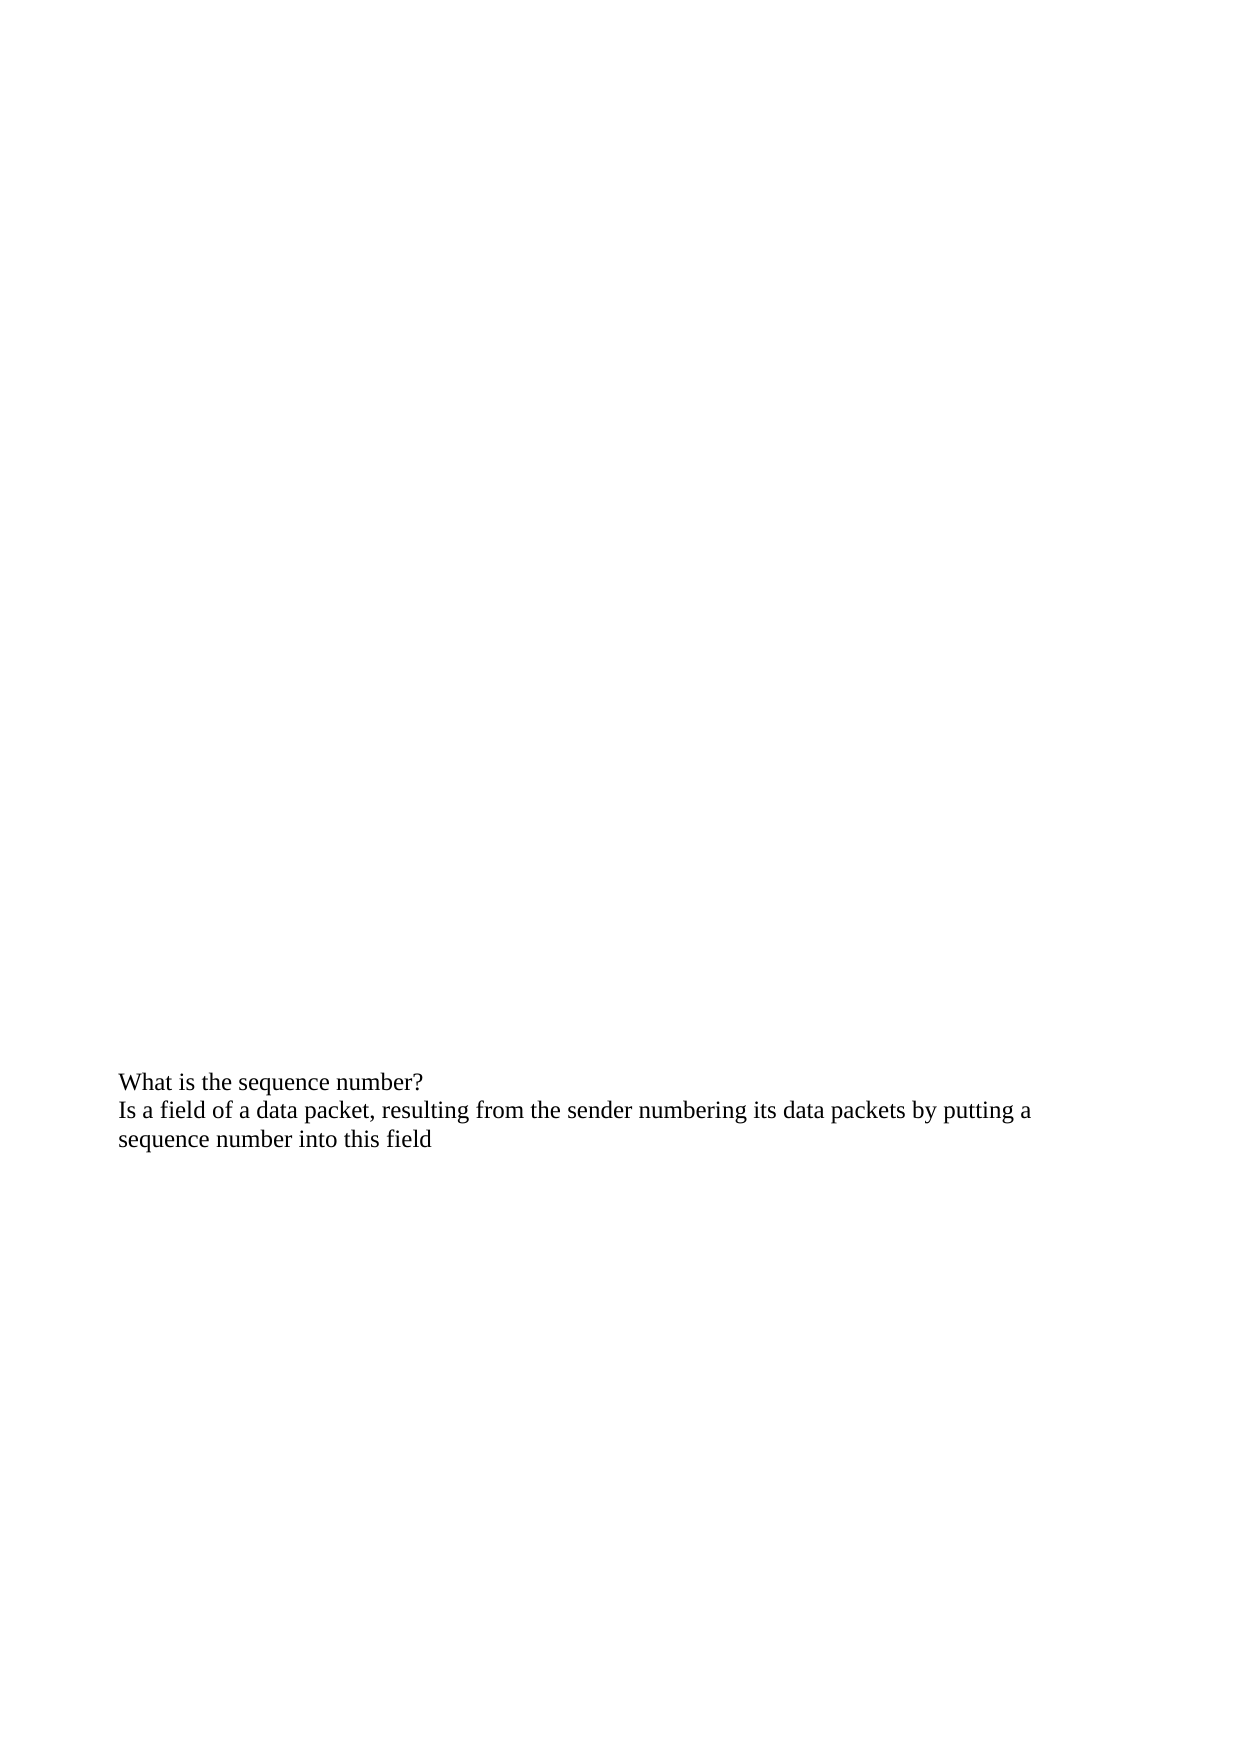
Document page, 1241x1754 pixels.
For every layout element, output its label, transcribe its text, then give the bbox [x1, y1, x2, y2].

text What is the sequence number? [118, 1067, 1122, 1096]
text Is a field of a data packet, resulting from the sender numbering its data packets by putting a sequence number into this field [118, 1096, 1122, 1153]
